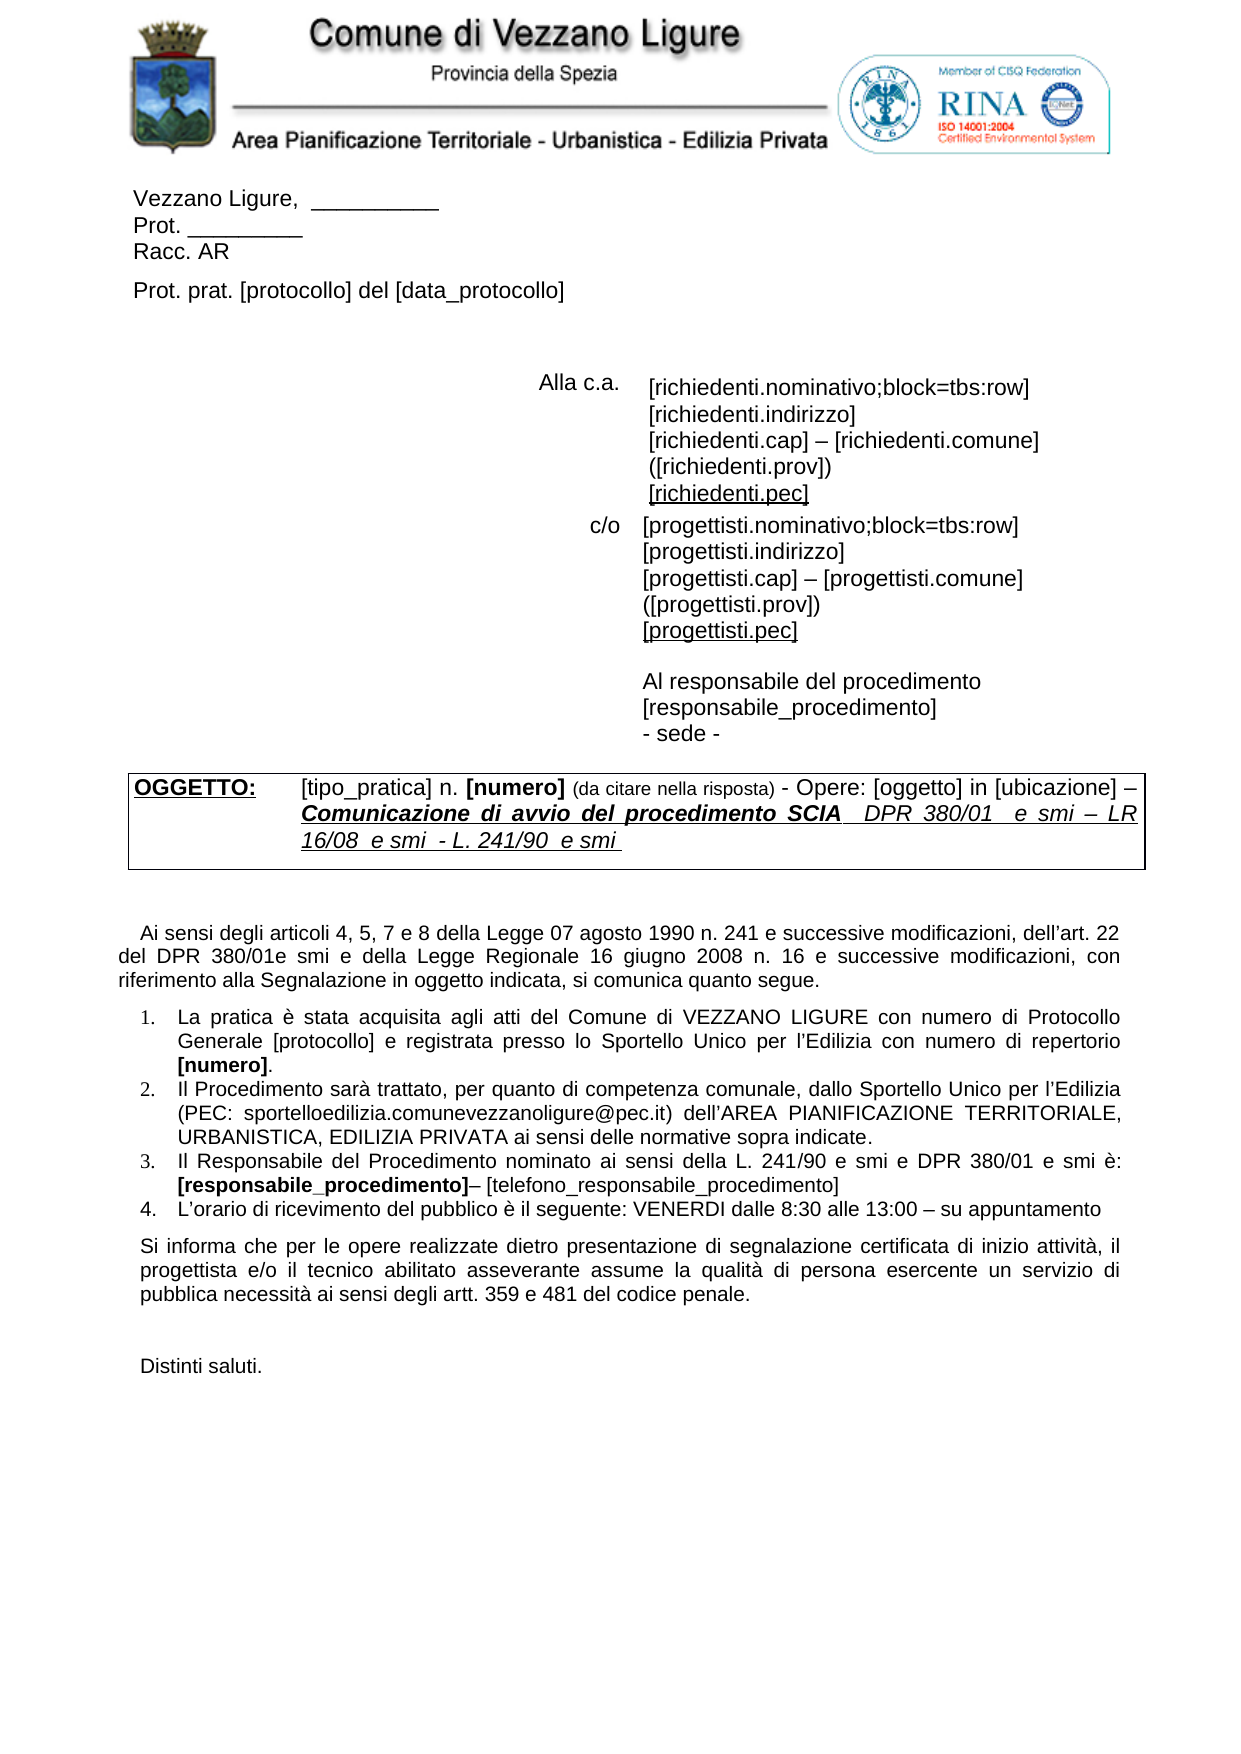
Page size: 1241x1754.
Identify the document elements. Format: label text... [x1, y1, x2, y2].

list La pratica è stata acquisita agli atti del Comune di VEZZANO LIGURE con numero di Protocollo Generale [protocollo] e registrata presso lo Sportello Unico per l’Edilizia con numero di repertorio [numero]. [140, 1005, 1122, 1077]
table_cell [progettisti.nominativo;block=tbs:row] [progettisti.indirizzo] [progettisti.cap] – [progettisti.comune] ([progettisti.prov]) [progettisti.pec] [631, 512, 1152, 643]
table_header [tipo_pratica] n. [numero] (da citare nella risposta) - Opere: [oggetto] in [ubicazione] – Comunicazione di avvio del procedimento SCIA DPR 380/01 e smi – LR 16/08 e smi - L. 241/90 e smi [294, 774, 1144, 869]
text Vezzano Ligure, __________ [133, 185, 1122, 212]
text Distinti saluti. [118, 1354, 1122, 1378]
text Ai sensi degli articoli 4, 5, 7 e 8 della Legge 07 agosto 1990 n. 241 e successive modificazioni, dell’art. 22 del DPR 380/01e smi e della Legge Regionale 16 giugno 2008 n. 16 e successive modificazioni, con riferimento alla Segnalazione in oggetto indicata, si comunica quanto segue. [118, 920, 1122, 992]
text Prot. prat. [protocollo] del [data_protocollo] [133, 277, 1122, 303]
table_header [1109, 369, 1152, 512]
text Prot. _________ [133, 212, 1122, 238]
list Il Responsabile del Procedimento nominato ai sensi della L. 241/90 e smi e DPR 380/01 e smi è: [responsabile_procedimento]– [telefono_responsabile_procedimento] [140, 1149, 1122, 1197]
table_cell Al responsabile del procedimento [responsabile_procedimento] - sede - [631, 644, 1152, 747]
list L’orario di ricevimento del pubblico è il seguente: VENERDI dalle 8:30 alle 13:00 – su appuntamento [140, 1197, 1122, 1221]
table_header [richiedenti.nominativo;block=tbs:row] [richiedenti.indirizzo] [richiedenti.cap] – [richiedenti.comune] ([richiedenti.prov]) [richiedenti.pec] [643, 369, 1109, 512]
table_header OGGETTO: [129, 774, 293, 869]
picture [118, 0, 1123, 162]
list Il Procedimento sarà trattato, per quanto di competenza comunale, dallo Sportello Unico per l’Edilizia (PEC: sportelloedilizia.comunevezzanoligure@pec.it) dell’AREA PIANIFICAZIONE TERRITORIALE, URBANISTICA, EDILIZIA PRIVATA ai sensi delle normative sopra indicate. [140, 1077, 1122, 1149]
table_cell c/o [130, 512, 631, 643]
table_header Alla c.a. [130, 369, 631, 512]
table_cell [130, 644, 631, 747]
text Racc. AR [133, 238, 1122, 264]
text Si informa che per le opere realizzate dietro presentazione di segnalazione certificata di inizio attività, il progettista e/o il tecnico abilitato asseverante assume la qualità di persona esercente un servizio di pubblica necessità ai sensi degli artt. 359 e 481 del codice penale. [140, 1233, 1122, 1305]
table_header [631, 369, 643, 512]
